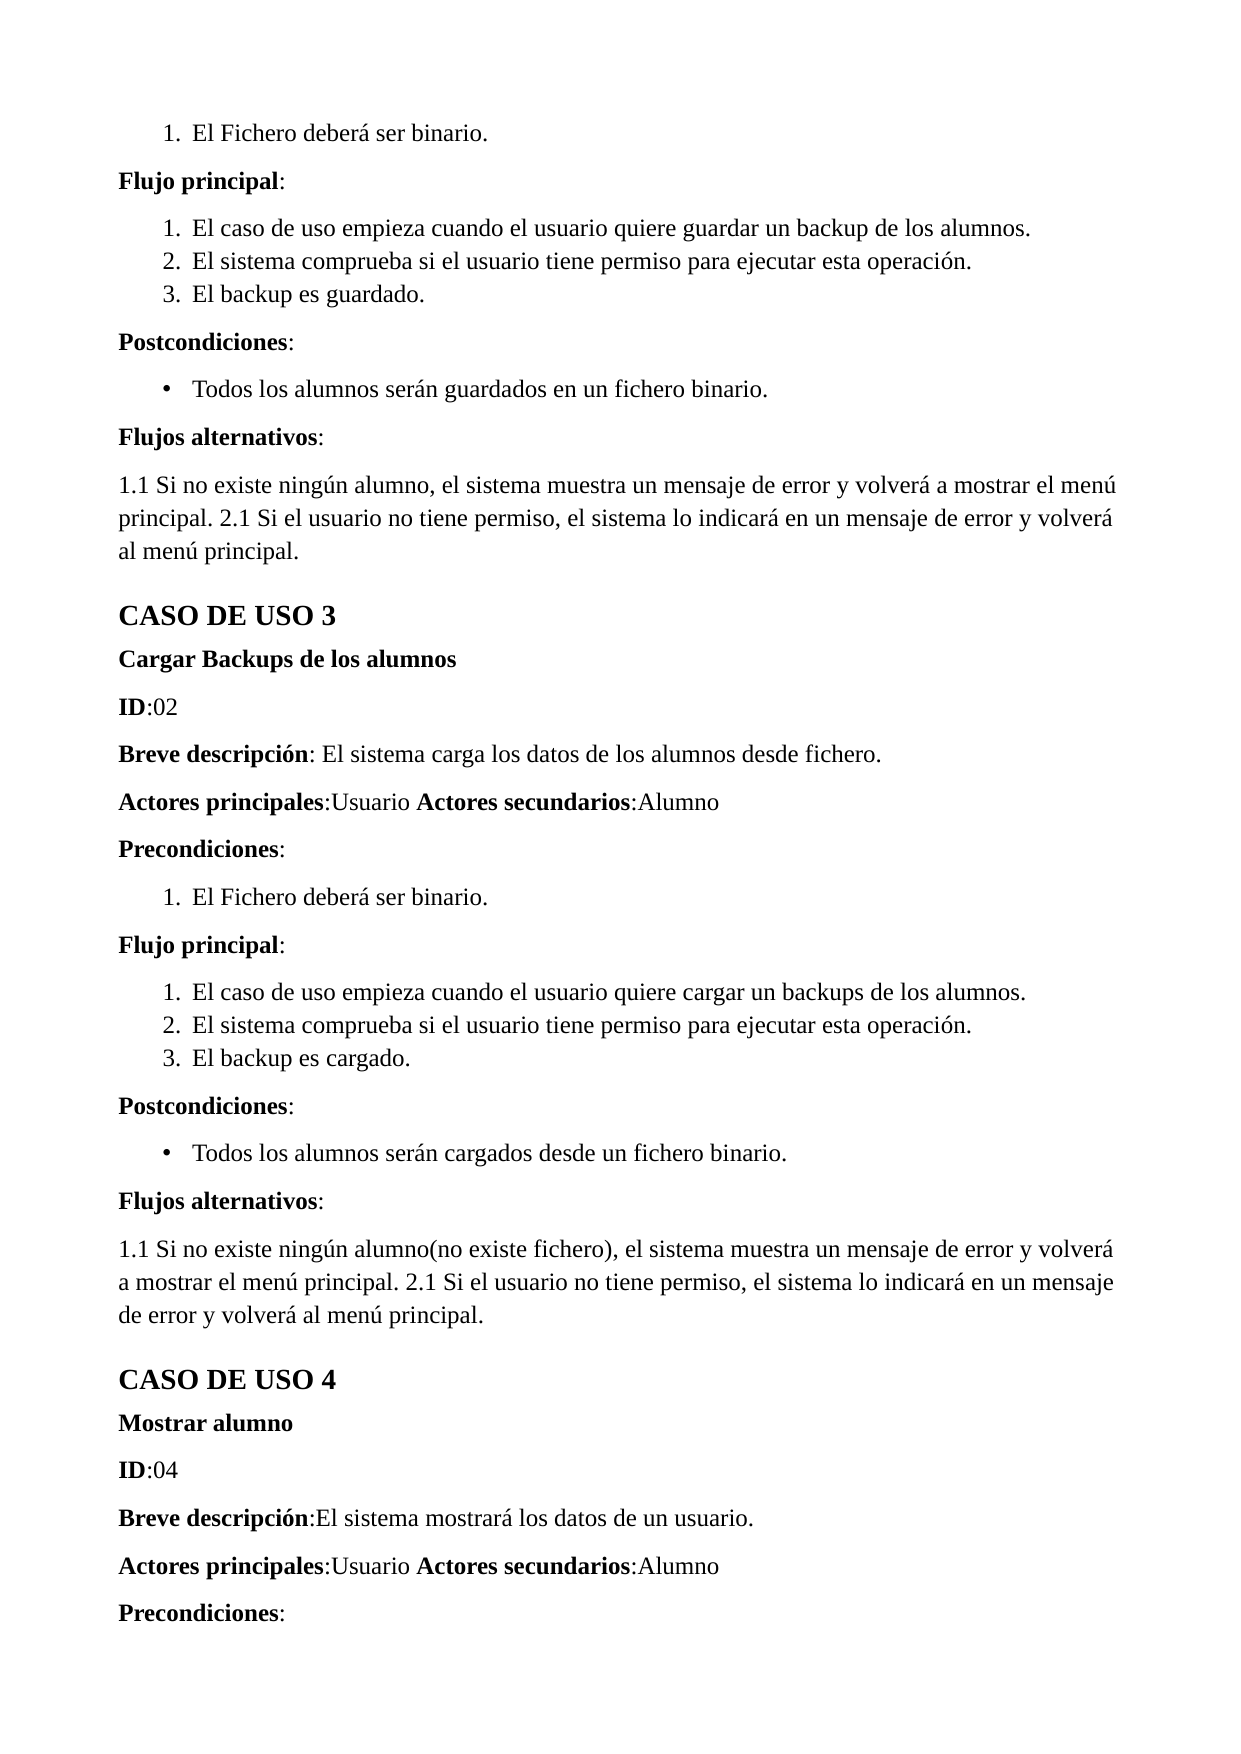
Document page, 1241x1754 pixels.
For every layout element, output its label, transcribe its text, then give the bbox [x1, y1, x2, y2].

text ID:02 [118, 692, 1122, 720]
list Todos los alumnos serán cargados desde un fichero binario. [162, 1138, 1122, 1167]
text Cargar Backups de los alumnos [118, 644, 1122, 673]
text 1.1 Si no existe ningún alumno, el sistema muestra un mensaje de error y volverá a mostrar el menú principal. 2.1 Si el usuario no tiene permiso, el sistema lo indicará en un mensaje de error y volverá al menú principal. [118, 470, 1122, 564]
list El caso de uso empieza cuando el usuario quiere cargar un backups de los alumnos. [162, 977, 1122, 1006]
text Breve descripción:El sistema mostrará los datos de un usuario. [118, 1503, 1122, 1532]
list El caso de uso empieza cuando el usuario quiere guardar un backup de los alumnos. [162, 213, 1122, 242]
text Precondiciones: [118, 1598, 1122, 1627]
list El sistema comprueba si el usuario tiene permiso para ejecutar esta operación. [162, 246, 1122, 275]
subtitle CASO DE USO 4 [118, 1362, 1122, 1396]
text 1.1 Si no existe ningún alumno(no existe fichero), el sistema muestra un mensaje de error y volverá a mostrar el menú principal. 2.1 Si el usuario no tiene permiso, el sistema lo indicará en un mensaje de error y volverá al menú principal. [118, 1234, 1122, 1328]
list El backup es cargado. [162, 1043, 1122, 1072]
text Postcondiciones: [118, 327, 1122, 356]
text Flujos alternativos: [118, 422, 1122, 451]
text Actores principales:Usuario Actores secundarios:Alumno [118, 1551, 1122, 1579]
list El Fichero deberá ser binario. [162, 882, 1122, 911]
subtitle CASO DE USO 3 [118, 598, 1122, 632]
text Postcondiciones: [118, 1091, 1122, 1120]
text Breve descripción: El sistema carga los datos de los alumnos desde fichero. [118, 739, 1122, 768]
list El sistema comprueba si el usuario tiene permiso para ejecutar esta operación. [162, 1010, 1122, 1039]
text Flujo principal: [118, 166, 1122, 194]
text Flujos alternativos: [118, 1186, 1122, 1215]
text Actores principales:Usuario Actores secundarios:Alumno [118, 787, 1122, 816]
text ID:04 [118, 1456, 1122, 1484]
text Mostrar alumno [118, 1408, 1122, 1437]
list El backup es guardado. [162, 279, 1122, 308]
list Todos los alumnos serán guardados en un fichero binario. [162, 374, 1122, 403]
text Flujo principal: [118, 930, 1122, 958]
list El Fichero deberá ser binario. [162, 118, 1122, 147]
text Precondiciones: [118, 834, 1122, 863]
